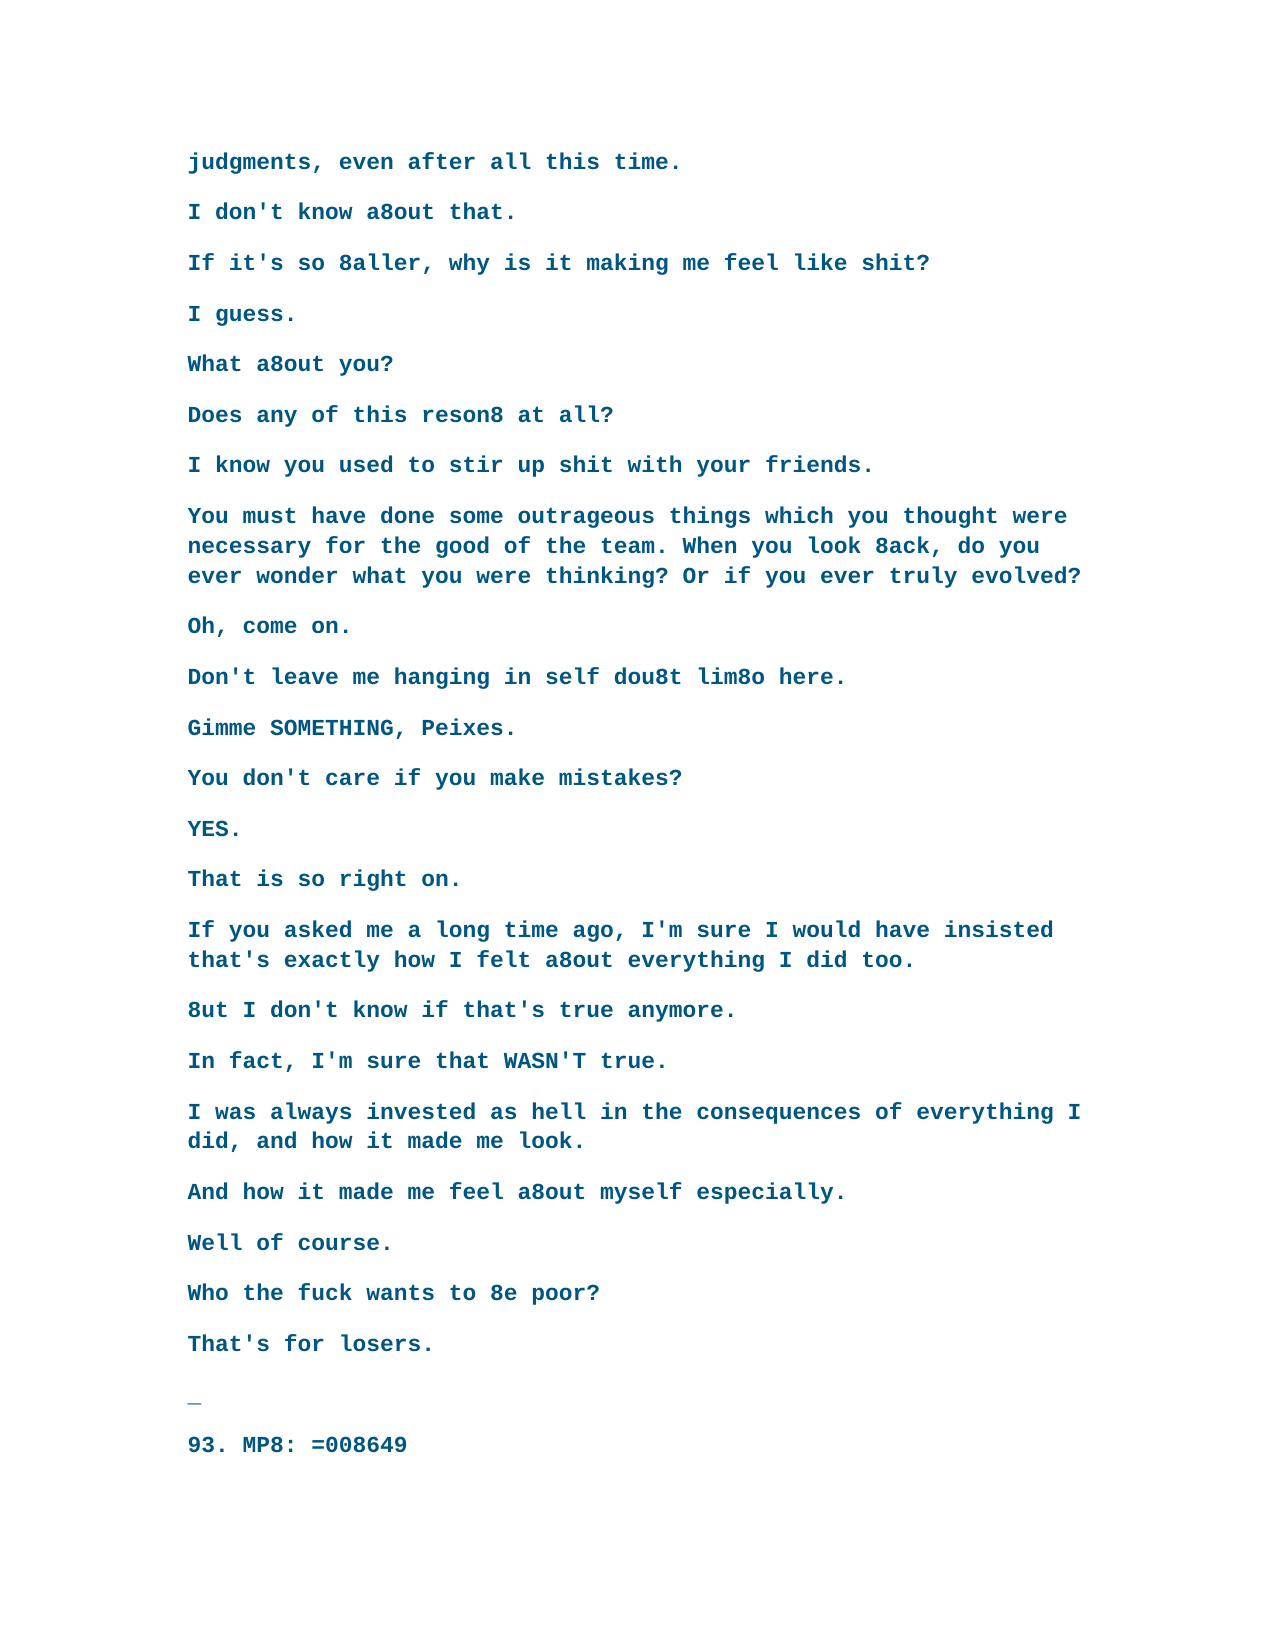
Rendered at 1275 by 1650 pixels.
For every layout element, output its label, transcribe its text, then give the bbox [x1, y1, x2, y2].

text I don't know a8out that. [187, 201, 1087, 227]
text Does any of this reson8 at all? [187, 403, 1087, 429]
text If it's so 8aller, why is it making me feel like shit? [187, 251, 1087, 277]
text If you asked me a long time ago, I'm sure I would have insisted that's exactly how I felt a8out everything I did too. [187, 918, 1087, 974]
text judgments, even after all this time. [187, 150, 1087, 176]
text I guess. [187, 302, 1087, 328]
text That is so right on. [187, 868, 1087, 894]
text You don't care if you make mistakes? [187, 766, 1087, 792]
text Who the fuck wants to 8e poor? [187, 1282, 1087, 1308]
text _ [187, 1383, 1087, 1409]
text I know you used to stir up shit with your friends. [187, 454, 1087, 480]
text Oh, come on. [187, 614, 1087, 641]
text You must have done some outrageous things which you thought were necessary for the good of the team. When you look 8ack, do you ever wonder what you were thinking? Or if you ever truly evolved? [187, 504, 1087, 590]
text Don't leave me hanging in self dou8t lim8o here. [187, 665, 1087, 691]
text 8ut I don't know if that's true anymore. [187, 999, 1087, 1025]
text Gimme SOMETHING, Peixes. [187, 716, 1087, 742]
text That's for losers. [187, 1332, 1087, 1358]
text And how it made me feel a8out myself especially. [187, 1180, 1087, 1206]
text In fact, I'm sure that WASN'T true. [187, 1049, 1087, 1075]
text 93. MP8: =008649 [187, 1433, 1087, 1459]
text YES. [187, 817, 1087, 843]
text Well of course. [187, 1231, 1087, 1257]
text I was always invested as hell in the consequences of everything I did, and how it made me look. [187, 1100, 1087, 1156]
text What a8out you? [187, 352, 1087, 378]
